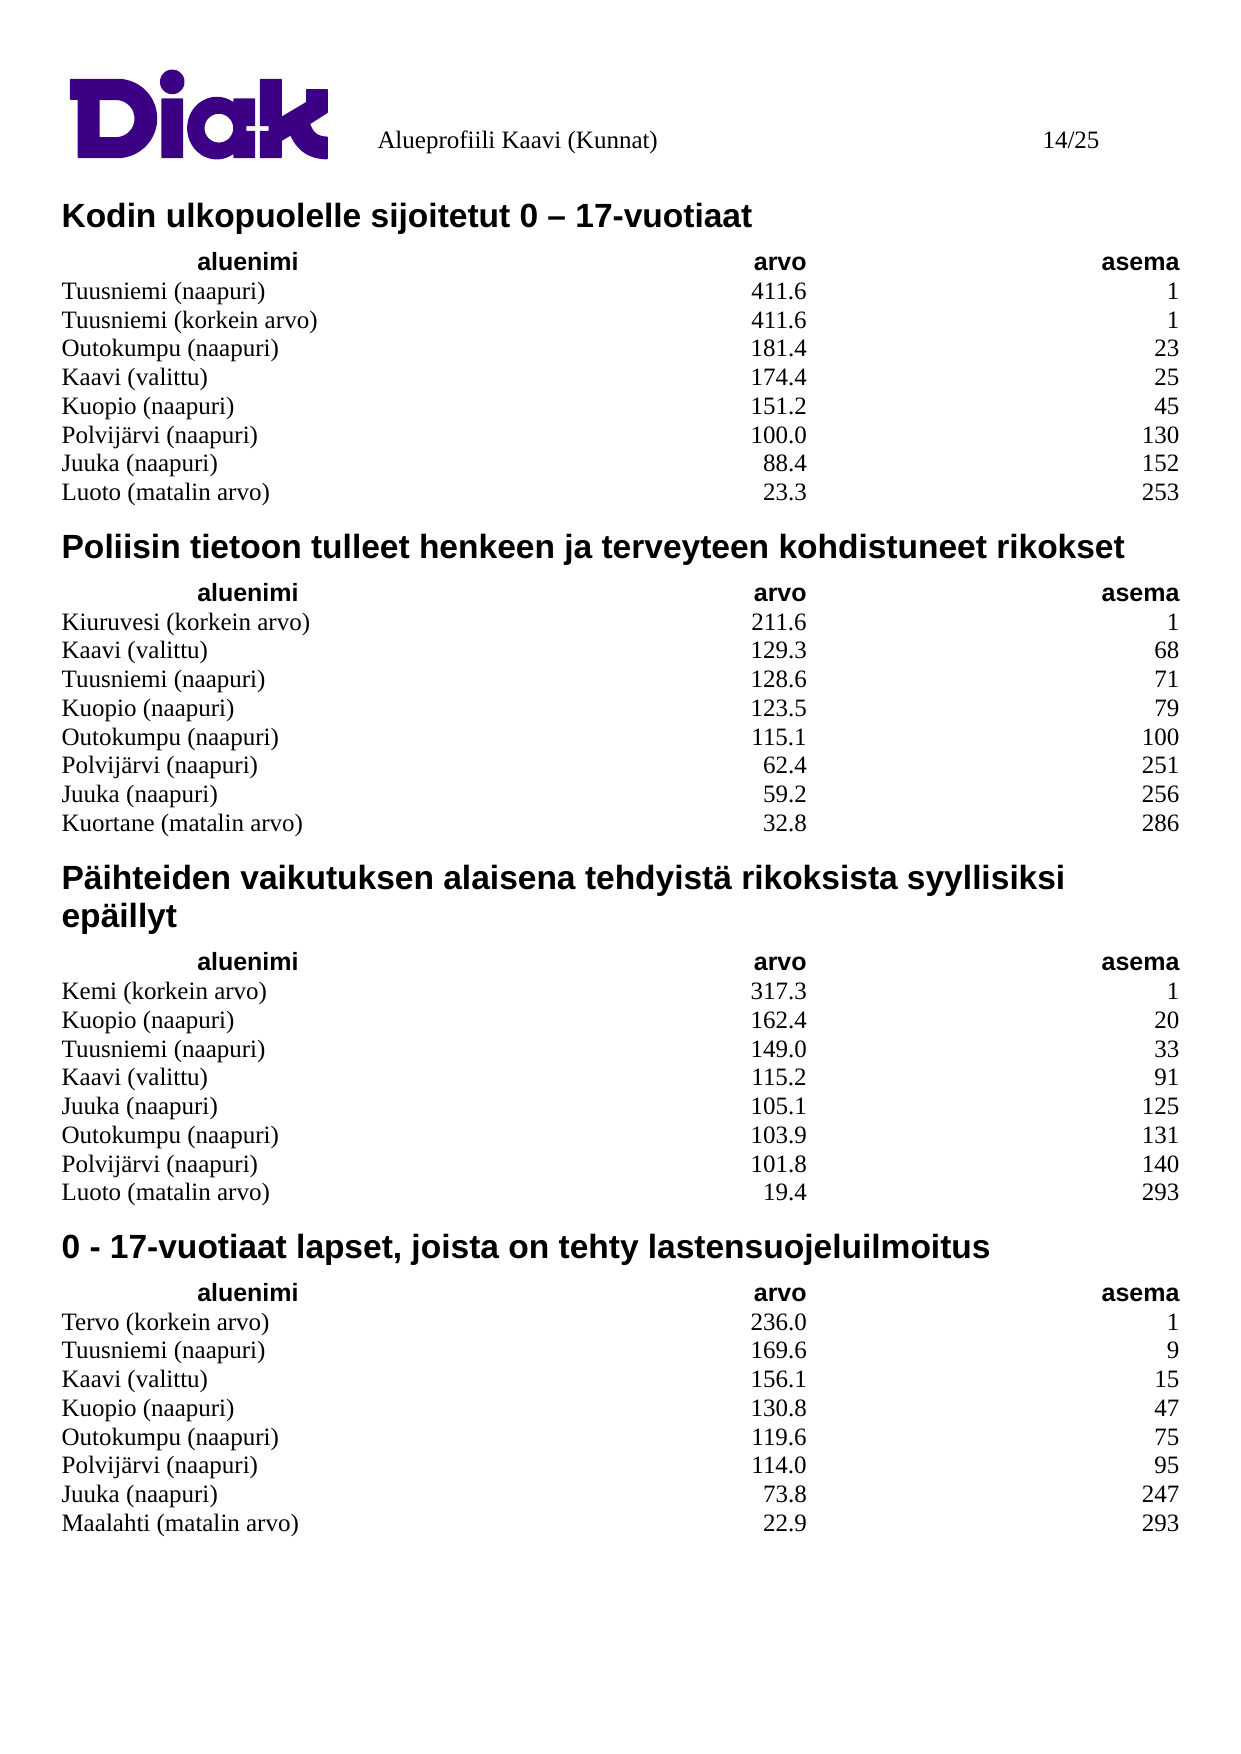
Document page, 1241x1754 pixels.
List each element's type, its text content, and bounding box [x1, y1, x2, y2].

table_cell 130.8 [434, 1393, 806, 1422]
table_cell 115.2 [434, 1063, 806, 1091]
table_cell 45 [806, 391, 1179, 420]
table_cell Kuopio (naapuri) [61, 391, 434, 420]
table_cell 59.2 [434, 779, 806, 808]
table_cell 1 [806, 1307, 1179, 1336]
table_cell Outokumpu (naapuri) [61, 1422, 434, 1451]
table_cell 100 [806, 722, 1179, 751]
table_cell 71 [806, 664, 1179, 693]
table_cell 123.5 [434, 693, 806, 722]
table_cell 174.4 [434, 362, 806, 391]
table_cell Juuka (naapuri) [61, 779, 434, 808]
table_cell 114.0 [434, 1451, 806, 1479]
table_cell 211.6 [434, 607, 806, 636]
table_cell 20 [806, 1005, 1179, 1034]
table_cell Polvijärvi (naapuri) [61, 1451, 434, 1479]
table_cell 62.4 [434, 751, 806, 779]
table_cell Kiuruvesi (korkein arvo) [61, 607, 434, 636]
table_cell 256 [806, 779, 1179, 808]
table_cell Juuka (naapuri) [61, 1479, 434, 1508]
table_cell 149.0 [434, 1034, 806, 1062]
table_cell Kaavi (valittu) [61, 636, 434, 664]
subtitle Päihteiden vaikutuksen alaisena tehdyistä rikoksista syyllisiksi epäillyt [61, 858, 1179, 935]
table_cell Luoto (matalin arvo) [61, 1178, 434, 1206]
table_cell 125 [806, 1091, 1179, 1120]
table_cell Kaavi (valittu) [61, 1063, 434, 1091]
table_cell Tervo (korkein arvo) [61, 1307, 434, 1336]
table_cell 101.8 [434, 1149, 806, 1177]
table_cell Outokumpu (naapuri) [61, 1120, 434, 1149]
table_cell 23 [806, 334, 1179, 362]
table_cell Juuka (naapuri) [61, 449, 434, 477]
table_cell 88.4 [434, 449, 806, 477]
table_cell 152 [806, 449, 1179, 477]
subtitle 0 - 17-vuotiaat lapset, joista on tehty lastensuojeluilmoitus [61, 1227, 1179, 1266]
table_cell Tuusniemi (korkein arvo) [61, 305, 434, 333]
table_cell Kuopio (naapuri) [61, 1005, 434, 1034]
table_cell 32.8 [434, 808, 806, 837]
table_cell 247 [806, 1479, 1179, 1508]
table_cell 130 [806, 420, 1179, 448]
table_cell 151.2 [434, 391, 806, 420]
table_header arvo [434, 948, 806, 976]
table_cell 411.6 [434, 276, 806, 305]
table_cell 1 [806, 305, 1179, 333]
table_cell 22.9 [434, 1508, 806, 1537]
table_header aluenimi [61, 247, 434, 276]
table_cell 75 [806, 1422, 1179, 1451]
table_cell Polvijärvi (naapuri) [61, 1149, 434, 1177]
table_header aluenimi [61, 578, 434, 607]
table_header arvo [434, 1278, 806, 1307]
table_cell Juuka (naapuri) [61, 1091, 434, 1120]
table_cell Kuopio (naapuri) [61, 693, 434, 722]
table_cell 131 [806, 1120, 1179, 1149]
table_cell 47 [806, 1393, 1179, 1422]
table_cell 15 [806, 1364, 1179, 1393]
table_cell 156.1 [434, 1364, 806, 1393]
table_cell Outokumpu (naapuri) [61, 334, 434, 362]
table_cell 105.1 [434, 1091, 806, 1120]
table_cell Kaavi (valittu) [61, 362, 434, 391]
table_cell Polvijärvi (naapuri) [61, 751, 434, 779]
subtitle Kodin ulkopuolelle sijoitetut 0 – 17-vuotiaat [61, 196, 1179, 235]
table_cell Polvijärvi (naapuri) [61, 420, 434, 448]
table_cell 411.6 [434, 305, 806, 333]
table_cell 1 [806, 976, 1179, 1005]
table_cell 1 [806, 607, 1179, 636]
table_cell 115.1 [434, 722, 806, 751]
table_cell 140 [806, 1149, 1179, 1177]
table_cell Tuusniemi (naapuri) [61, 276, 434, 305]
table_cell Tuusniemi (naapuri) [61, 1034, 434, 1062]
table_cell 25 [806, 362, 1179, 391]
subtitle Poliisin tietoon tulleet henkeen ja terveyteen kohdistuneet rikokset [61, 527, 1179, 566]
table_cell 33 [806, 1034, 1179, 1062]
table_cell 73.8 [434, 1479, 806, 1508]
table_header asema [806, 578, 1179, 607]
table_cell 1 [806, 276, 1179, 305]
table_cell 286 [806, 808, 1179, 837]
table_cell 79 [806, 693, 1179, 722]
table_cell 236.0 [434, 1307, 806, 1336]
table_cell Kuopio (naapuri) [61, 1393, 434, 1422]
table_cell 95 [806, 1451, 1179, 1479]
table_cell Luoto (matalin arvo) [61, 477, 434, 506]
table_cell 119.6 [434, 1422, 806, 1451]
table_cell 9 [806, 1336, 1179, 1364]
table_cell 293 [806, 1178, 1179, 1206]
table_cell Kaavi (valittu) [61, 1364, 434, 1393]
table_cell 100.0 [434, 420, 806, 448]
table_cell 68 [806, 636, 1179, 664]
table_cell 162.4 [434, 1005, 806, 1034]
table_header asema [806, 247, 1179, 276]
table_header aluenimi [61, 948, 434, 976]
table_header aluenimi [61, 1278, 434, 1307]
table_cell Tuusniemi (naapuri) [61, 664, 434, 693]
table_cell Outokumpu (naapuri) [61, 722, 434, 751]
table_cell 253 [806, 477, 1179, 506]
table_cell 128.6 [434, 664, 806, 693]
table_header asema [806, 948, 1179, 976]
table_cell 23.3 [434, 477, 806, 506]
table_cell 293 [806, 1508, 1179, 1537]
table_cell 129.3 [434, 636, 806, 664]
table_cell Maalahti (matalin arvo) [61, 1508, 434, 1537]
table_header arvo [434, 578, 806, 607]
table_header asema [806, 1278, 1179, 1307]
table_cell 91 [806, 1063, 1179, 1091]
table_cell 181.4 [434, 334, 806, 362]
table_cell 19.4 [434, 1178, 806, 1206]
table_cell Tuusniemi (naapuri) [61, 1336, 434, 1364]
table_cell 251 [806, 751, 1179, 779]
table_header arvo [434, 247, 806, 276]
table_cell 317.3 [434, 976, 806, 1005]
table_cell 103.9 [434, 1120, 806, 1149]
table_cell 169.6 [434, 1336, 806, 1364]
table_cell Kuortane (matalin arvo) [61, 808, 434, 837]
table_cell Kemi (korkein arvo) [61, 976, 434, 1005]
